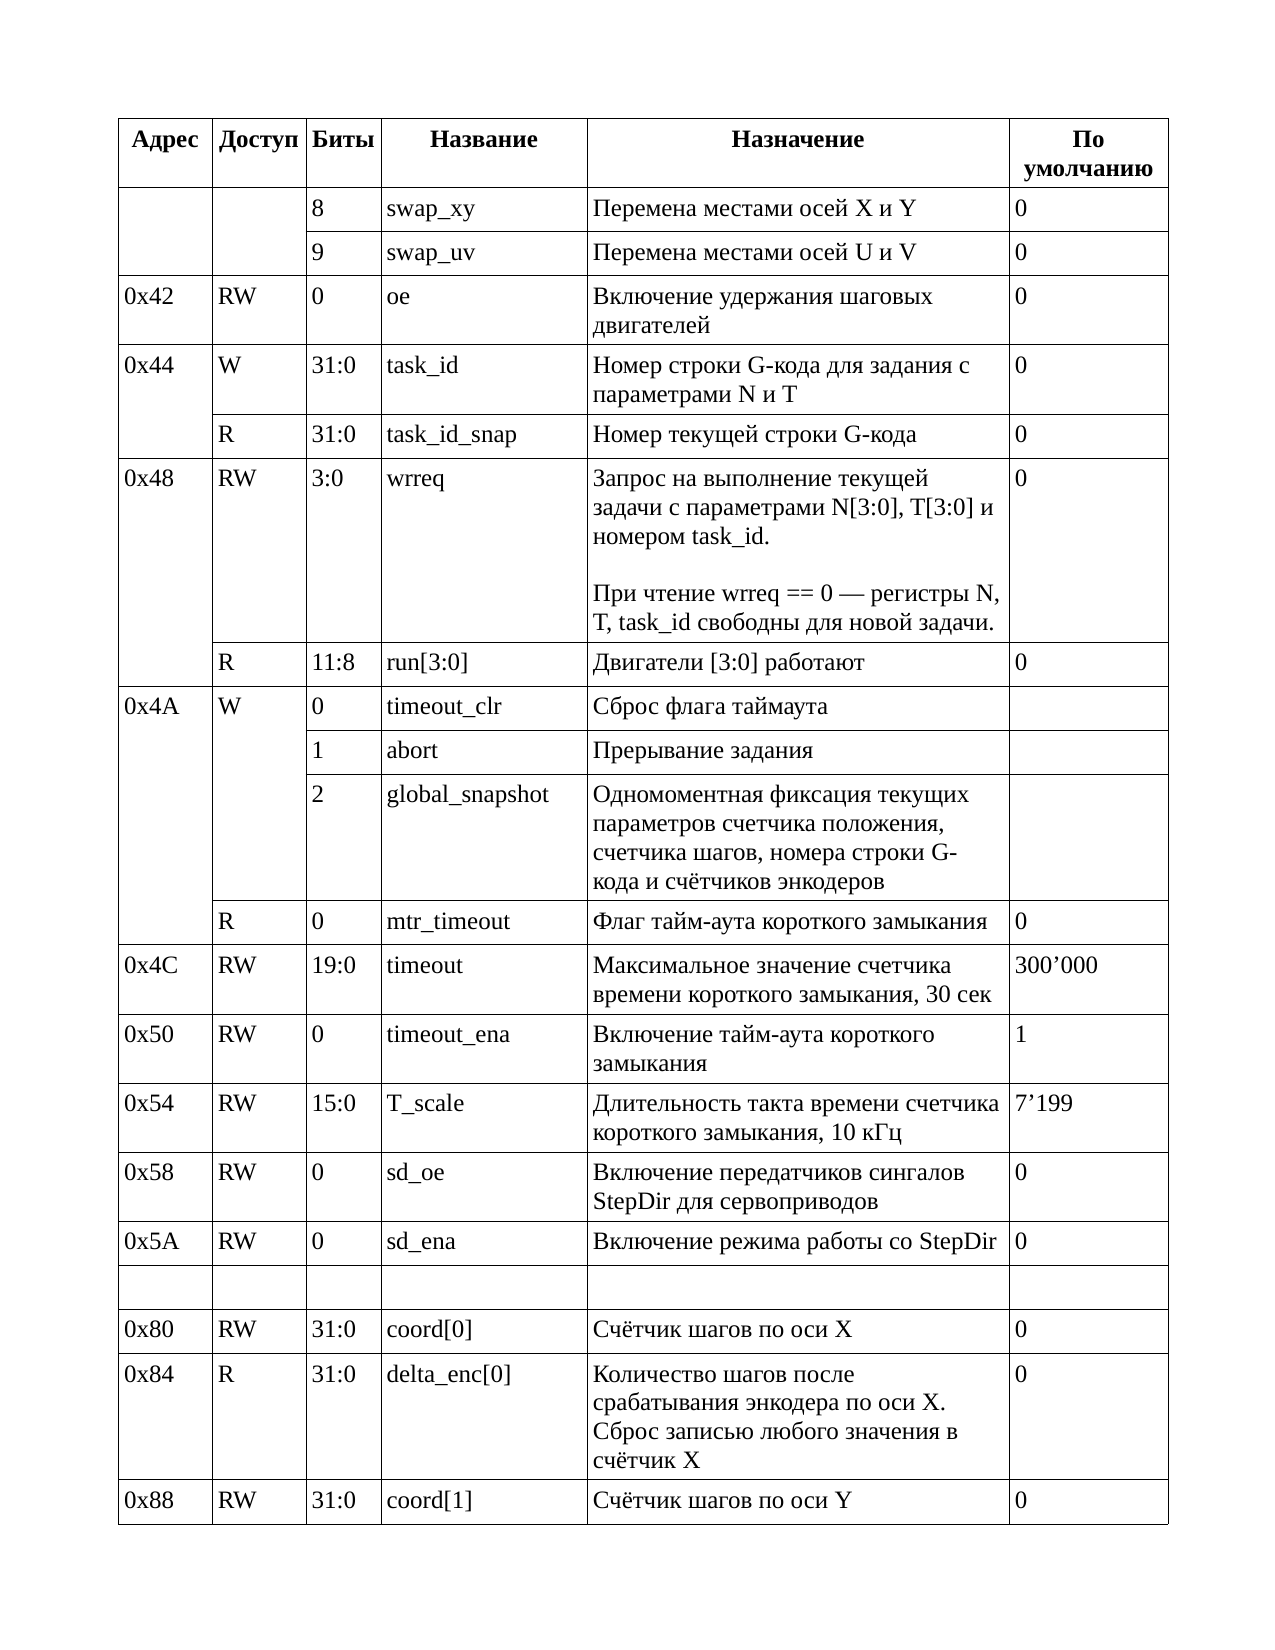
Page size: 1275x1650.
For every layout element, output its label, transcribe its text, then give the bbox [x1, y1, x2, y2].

table_cell timeout_clr [382, 687, 587, 730]
table_header Доступ [213, 119, 306, 187]
table_cell 31:0 [307, 1354, 381, 1479]
table_cell Перемена местами осей X и Y [588, 188, 1009, 231]
table_cell 0 [1010, 1310, 1168, 1353]
table_cell Двигатели [3:0] работают [588, 643, 1009, 686]
table_cell 11:8 [307, 643, 381, 686]
table_cell [119, 1266, 212, 1309]
table_cell 0 [307, 901, 381, 944]
table_cell 0 [1010, 345, 1168, 413]
table_cell 0 [1010, 1222, 1168, 1265]
table_cell Включение передатчиков сингалов StepDir для сервоприводов [588, 1153, 1009, 1221]
table_cell 31:0 [307, 345, 381, 413]
table_cell 0x48 [119, 459, 212, 686]
table_cell RW [213, 1310, 306, 1353]
table_cell [1010, 687, 1168, 730]
table_cell delta_enc[0] [382, 1354, 587, 1479]
table_cell 15:0 [307, 1084, 381, 1152]
table_cell R [213, 1354, 306, 1479]
table_cell RW [213, 1015, 306, 1082]
table_cell coord[0] [382, 1310, 587, 1353]
table_cell timeout_ena [382, 1015, 587, 1082]
table_cell 31:0 [307, 415, 381, 457]
table_cell wrreq [382, 459, 587, 642]
table_header Биты [307, 119, 381, 187]
table_cell RW [213, 1153, 306, 1221]
table_cell 9 [307, 232, 381, 275]
table_cell 0x58 [119, 1153, 212, 1221]
table_cell 8 [307, 188, 381, 231]
table_cell Счётчик шагов по оси X [588, 1310, 1009, 1353]
table_cell Номер текущей строки G-кода [588, 415, 1009, 457]
table_cell sd_ena [382, 1222, 587, 1265]
table_cell Номер строки G-кода для задания с параметрами N и T [588, 345, 1009, 413]
table_cell Количество шагов после срабатывания энкодера по оси X. Сброс записью любого значения в счётчик X [588, 1354, 1009, 1479]
table_cell 0 [1010, 1480, 1168, 1523]
table_header Назначение [588, 119, 1009, 187]
table_cell Максимальное значение счетчика времени короткого замыкания, 30 сек [588, 945, 1009, 1013]
table_cell 0x4A [119, 687, 212, 944]
table_cell RW [213, 1222, 306, 1265]
table_cell 0x54 [119, 1084, 212, 1152]
table_cell mtr_timeout [382, 901, 587, 944]
table_cell abort [382, 731, 587, 774]
table_cell 31:0 [307, 1480, 381, 1523]
table_cell oe [382, 276, 587, 344]
table_cell swap_xy [382, 188, 587, 231]
table_cell run[3:0] [382, 643, 587, 686]
table_cell Прерывание задания [588, 731, 1009, 774]
table_cell 300’000 [1010, 945, 1168, 1013]
table_cell swap_uv [382, 232, 587, 275]
table_cell 1 [307, 731, 381, 774]
table_cell Включение режима работы со StepDir [588, 1222, 1009, 1265]
table_cell Запрос на выполнение текущей задачи с параметрами N[3:0], T[3:0] и номером task_id. При чтение wrreq == 0 — регистры N, T, task_id свободны для новой задачи. [588, 459, 1009, 642]
table_cell Флаг тайм-аута короткого замыкания [588, 901, 1009, 944]
table_cell coord[1] [382, 1480, 587, 1523]
table_cell sd_oe [382, 1153, 587, 1221]
table_cell 0 [1010, 188, 1168, 231]
table_cell [1010, 1266, 1168, 1309]
table_cell 0x5A [119, 1222, 212, 1265]
table_cell 0 [307, 1015, 381, 1082]
table_cell 0x44 [119, 345, 212, 457]
table_cell 0x80 [119, 1310, 212, 1353]
table_cell T_scale [382, 1084, 587, 1152]
table_cell RW [213, 945, 306, 1013]
table_cell W [213, 687, 306, 900]
table_cell 0 [1010, 901, 1168, 944]
table_cell RW [213, 276, 306, 344]
table_cell [588, 1266, 1009, 1309]
table_cell 1 [1010, 1015, 1168, 1082]
table_cell 0 [307, 1153, 381, 1221]
table_cell 0 [307, 276, 381, 344]
table_cell Перемена местами осей U и V [588, 232, 1009, 275]
table_cell R [213, 901, 306, 944]
table_cell [1010, 731, 1168, 774]
table_cell W [213, 345, 306, 413]
table_cell 0 [307, 687, 381, 730]
table_cell 31:0 [307, 1310, 381, 1353]
table_cell 0 [1010, 232, 1168, 275]
table_cell 0 [1010, 1153, 1168, 1221]
table_cell 7’199 [1010, 1084, 1168, 1152]
table_cell Включение тайм-аута короткого замыкания [588, 1015, 1009, 1082]
table_cell Длительность такта времени счетчика короткого замыкания, 10 кГц [588, 1084, 1009, 1152]
table_cell task_id [382, 345, 587, 413]
table_cell R [213, 643, 306, 686]
table_cell 0x50 [119, 1015, 212, 1082]
table_cell 0x42 [119, 276, 212, 344]
table_cell Счётчик шагов по оси Y [588, 1480, 1009, 1523]
table_cell [119, 188, 212, 275]
table_cell [382, 1266, 587, 1309]
table_cell [213, 188, 306, 275]
table_cell task_id_snap [382, 415, 587, 457]
table_cell R [213, 415, 306, 457]
table_cell Сброс флага таймаута [588, 687, 1009, 730]
table_cell global_snapshot [382, 775, 587, 900]
table_cell 0x4C [119, 945, 212, 1013]
table_cell 0x88 [119, 1480, 212, 1523]
table_cell Одномоментная фиксация текущих параметров счетчика положения, счетчика шагов, номера строки G-кода и счётчиков энкодеров [588, 775, 1009, 900]
table_cell RW [213, 459, 306, 642]
table_cell 0 [307, 1222, 381, 1265]
table_cell 3:0 [307, 459, 381, 642]
table_cell 0 [1010, 1354, 1168, 1479]
table_cell timeout [382, 945, 587, 1013]
table_cell 0 [1010, 276, 1168, 344]
table_cell RW [213, 1480, 306, 1523]
table_cell 0 [1010, 415, 1168, 457]
table_cell RW [213, 1084, 306, 1152]
table_cell 0 [1010, 643, 1168, 686]
table_header По умолчанию [1010, 119, 1168, 187]
table_cell 0x84 [119, 1354, 212, 1479]
table_header Адрес [119, 119, 212, 187]
table_cell 19:0 [307, 945, 381, 1013]
table_cell Включение удержания шаговых двигателей [588, 276, 1009, 344]
table_cell [213, 1266, 306, 1309]
table_cell 0 [1010, 459, 1168, 642]
table_cell [1010, 775, 1168, 900]
table_cell 2 [307, 775, 381, 900]
table_cell [307, 1266, 381, 1309]
table_header Название [382, 119, 587, 187]
